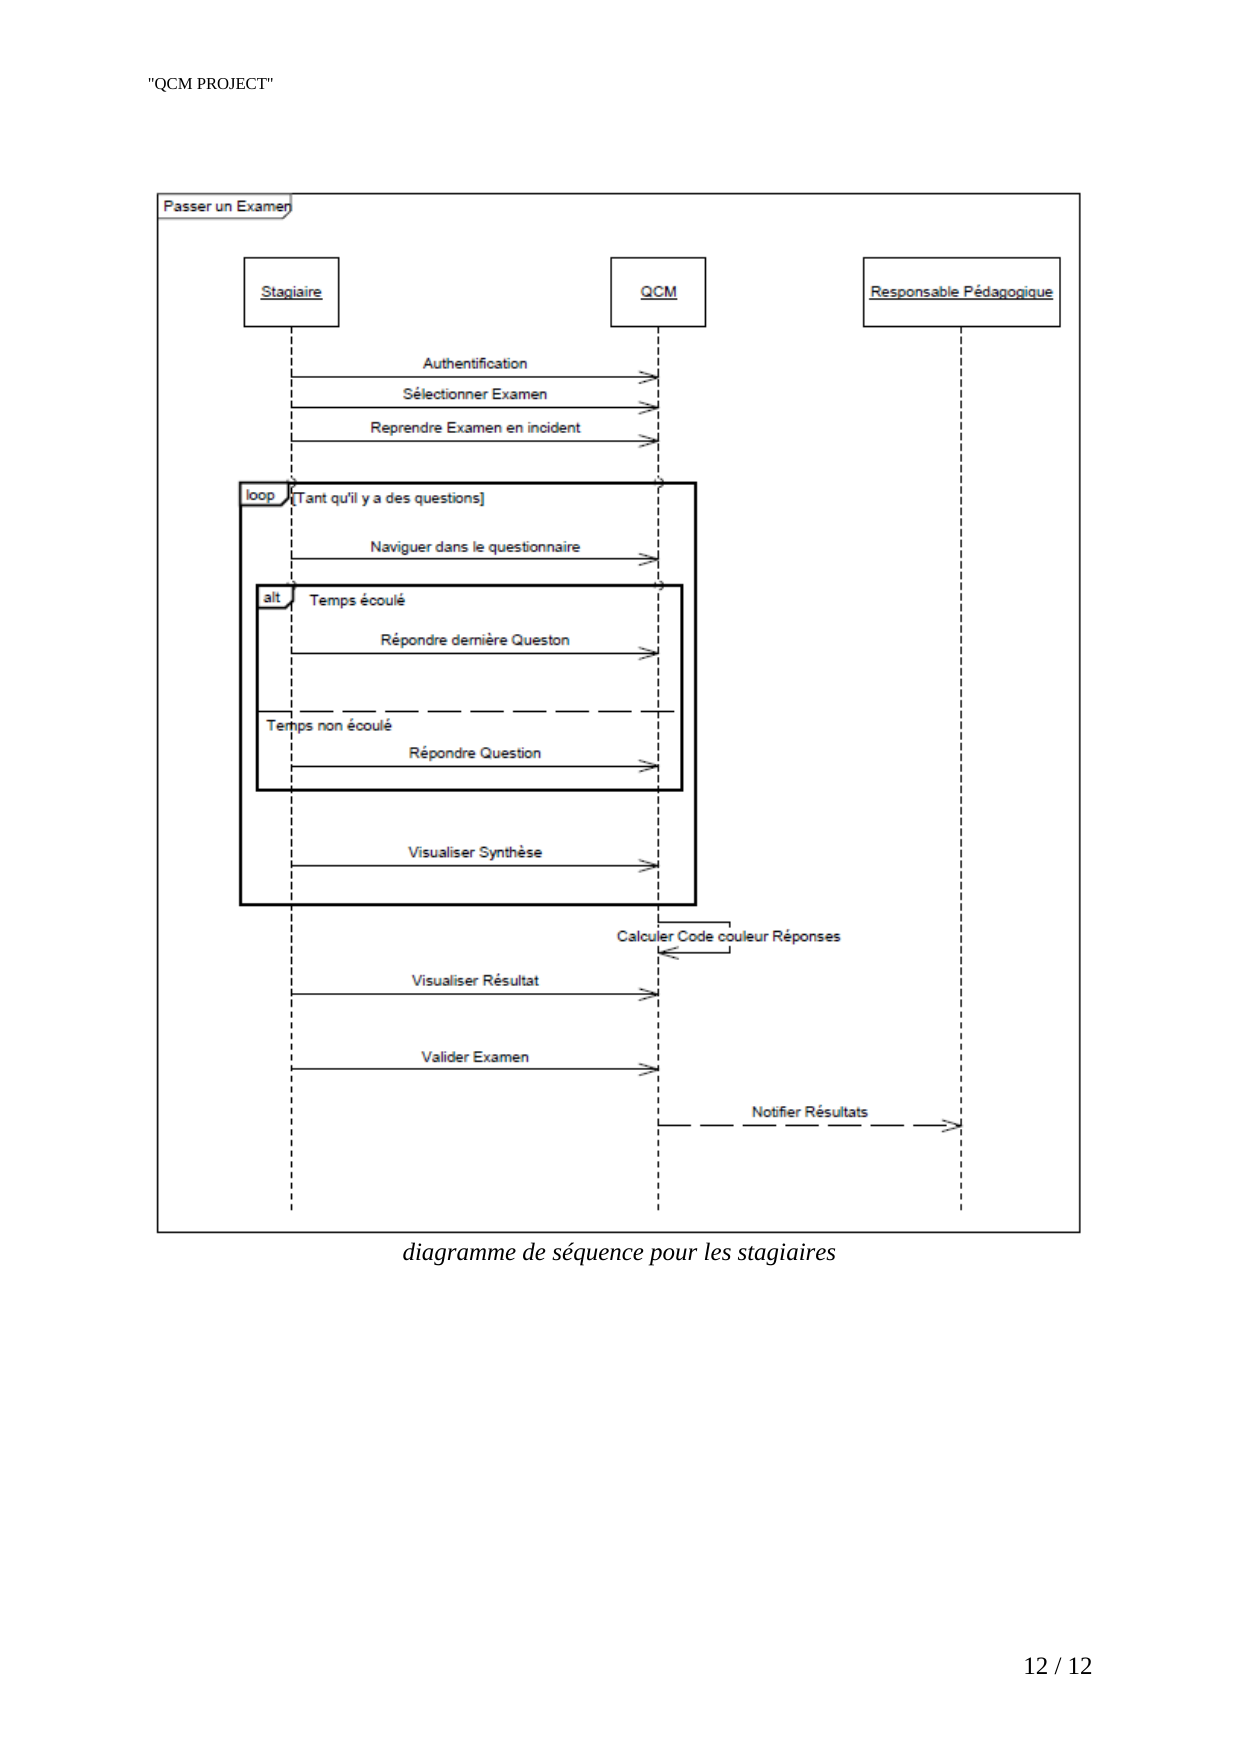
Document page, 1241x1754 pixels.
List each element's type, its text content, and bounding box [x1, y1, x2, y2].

text diagramme de séquence pour les stagiaires [148, 1238, 1093, 1266]
